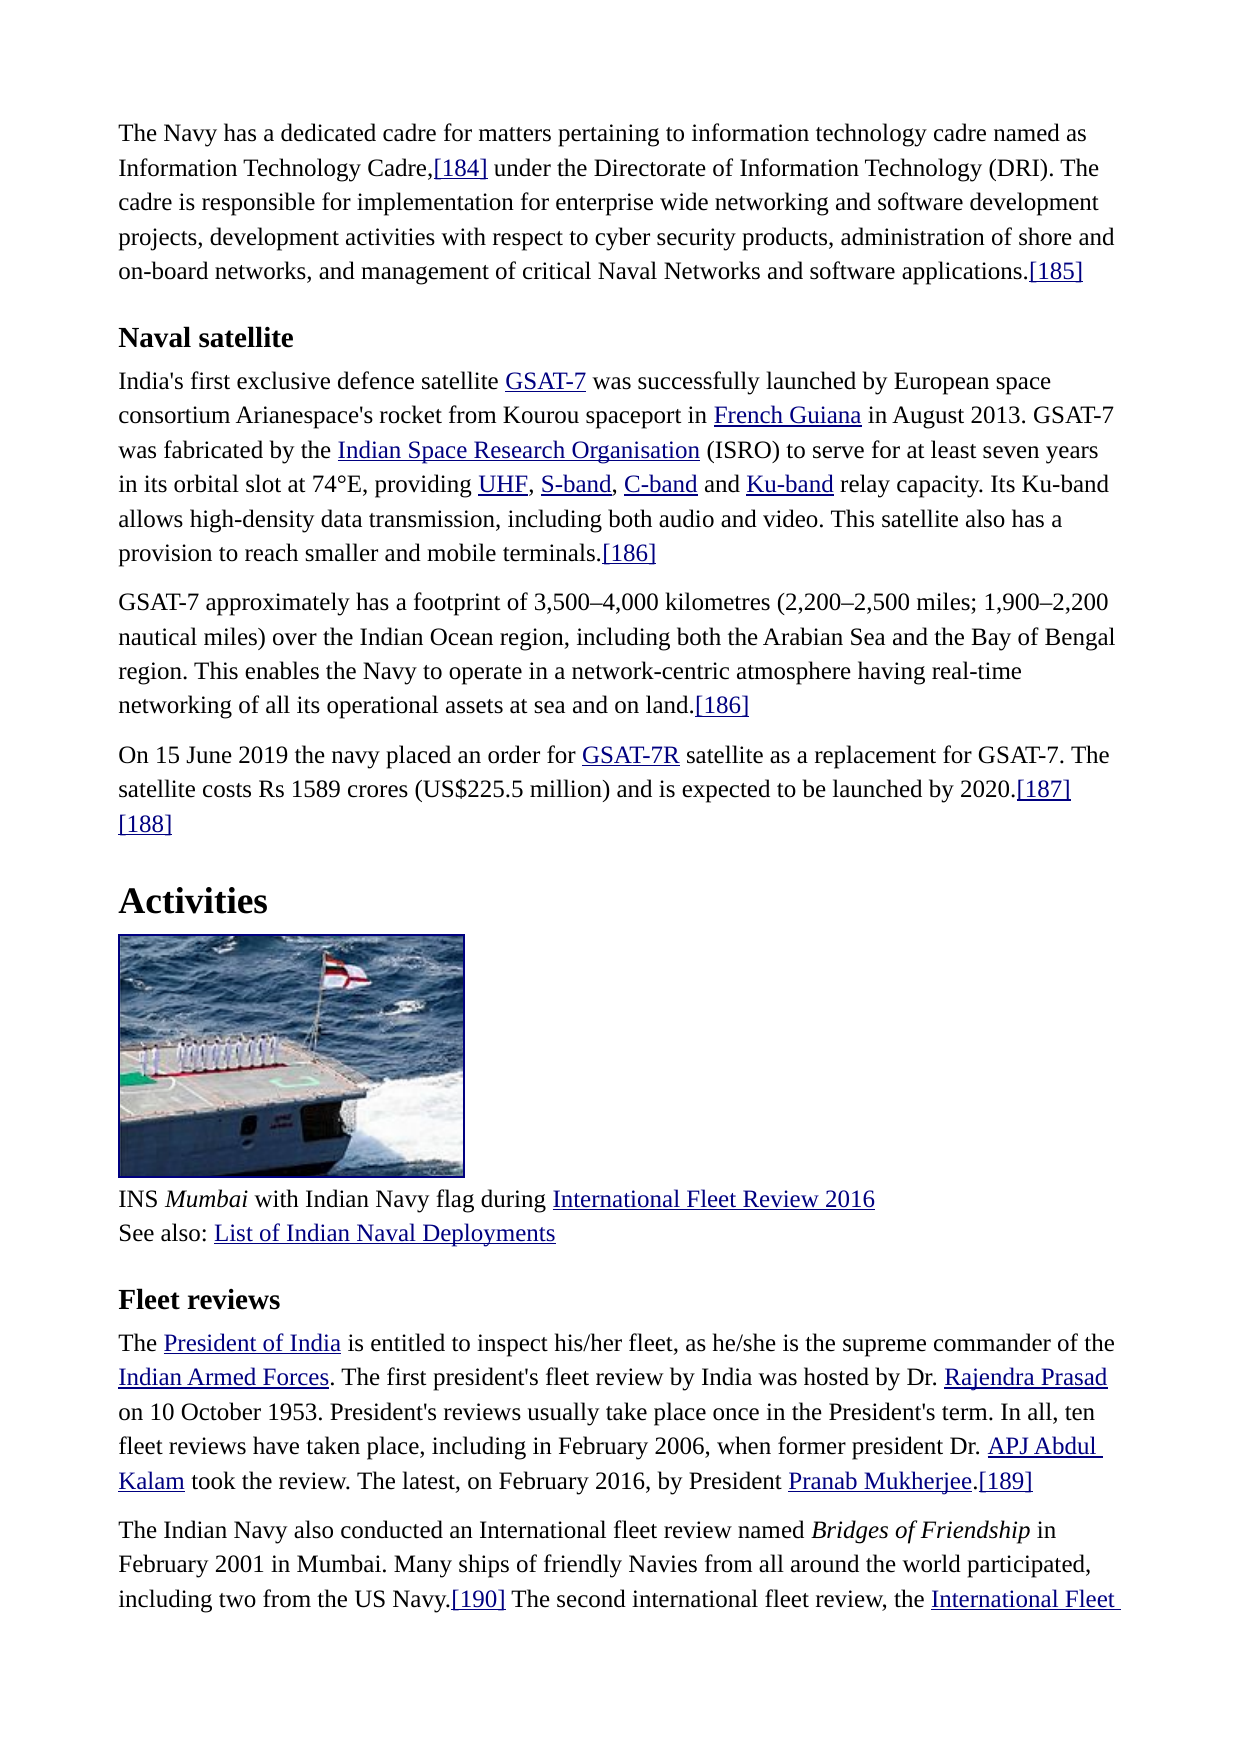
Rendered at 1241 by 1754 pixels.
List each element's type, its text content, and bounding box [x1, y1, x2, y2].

subtitle Activities [118, 878, 1122, 922]
text The President of India is entitled to inspect his/her fleet, as he/she is the supreme commander of the Indian Armed Forces. The first president's fleet review by India was hosted by Dr. Rajendra Prasad on 10 October 1953. President's reviews usually take place once in the President's term. In all, ten fleet reviews have taken place, including in February 2006, when former president Dr. APJ Abdul Kalam took the review. The latest, on February 2016, by President Pranab Mukherjee.[189] [118, 1328, 1122, 1494]
subtitle Naval satellite [118, 320, 1122, 353]
text India's first exclusive defence satellite GSAT-7 was successfully launched by European space consortium Arianespace's rocket from Kourou spaceport in French Guiana in August 2013. GSAT-7 was fabricated by the Indian Space Research Organisation (ISRO) to serve for at least seven years in its orbital slot at 74°E, providing UHF, S-band, C-band and Ku-band relay capacity. Its Ku-band allows high-density data transmission, including both audio and video. This satellite also has a provision to reach smaller and mobile terminals.[186] [118, 366, 1122, 567]
text INS Mumbai with Indian Navy flag during International Fleet Review 2016 [118, 1184, 1122, 1212]
text GSAT-7 approximately has a footprint of 3,500–4,000 kilometres (2,200–2,500 miles; 1,900–2,200 nautical miles) over the Indian Ocean region, including both the Arabian Sea and the Bay of Bengal region. This enables the Navy to operate in a network-centric atmosphere having real-time networking of all its operational assets at sea and on land.[186] [118, 587, 1122, 719]
subtitle Fleet reviews [118, 1282, 1122, 1315]
text The Indian Navy also conducted an International fleet review named Bridges of Friendship in February 2001 in Mumbai. Many ships of friendly Navies from all around the world participated, including two from the US Navy.[190] The second international fleet review, the International Fleet [118, 1515, 1122, 1612]
text See also: List of Indian Naval Deployments [118, 1218, 1122, 1247]
text The Navy has a dedicated cadre for matters pertaining to information technology cadre named as Information Technology Cadre,[184] under the Directorate of Information Technology (DRI). The cadre is responsible for implementation for enterprise wide networking and software development projects, development activities with respect to cyber security products, administration of shore and on-board networks, and management of critical Naval Networks and software applications.[185] [118, 118, 1122, 285]
picture [120, 936, 463, 1176]
text On 15 June 2019 the navy placed an order for GSAT-7R satellite as a replacement for GSAT-7. The satellite costs Rs 1589 crores (US$225.5 million) and is expected to be launched by 2020.[187][188] [118, 740, 1122, 837]
